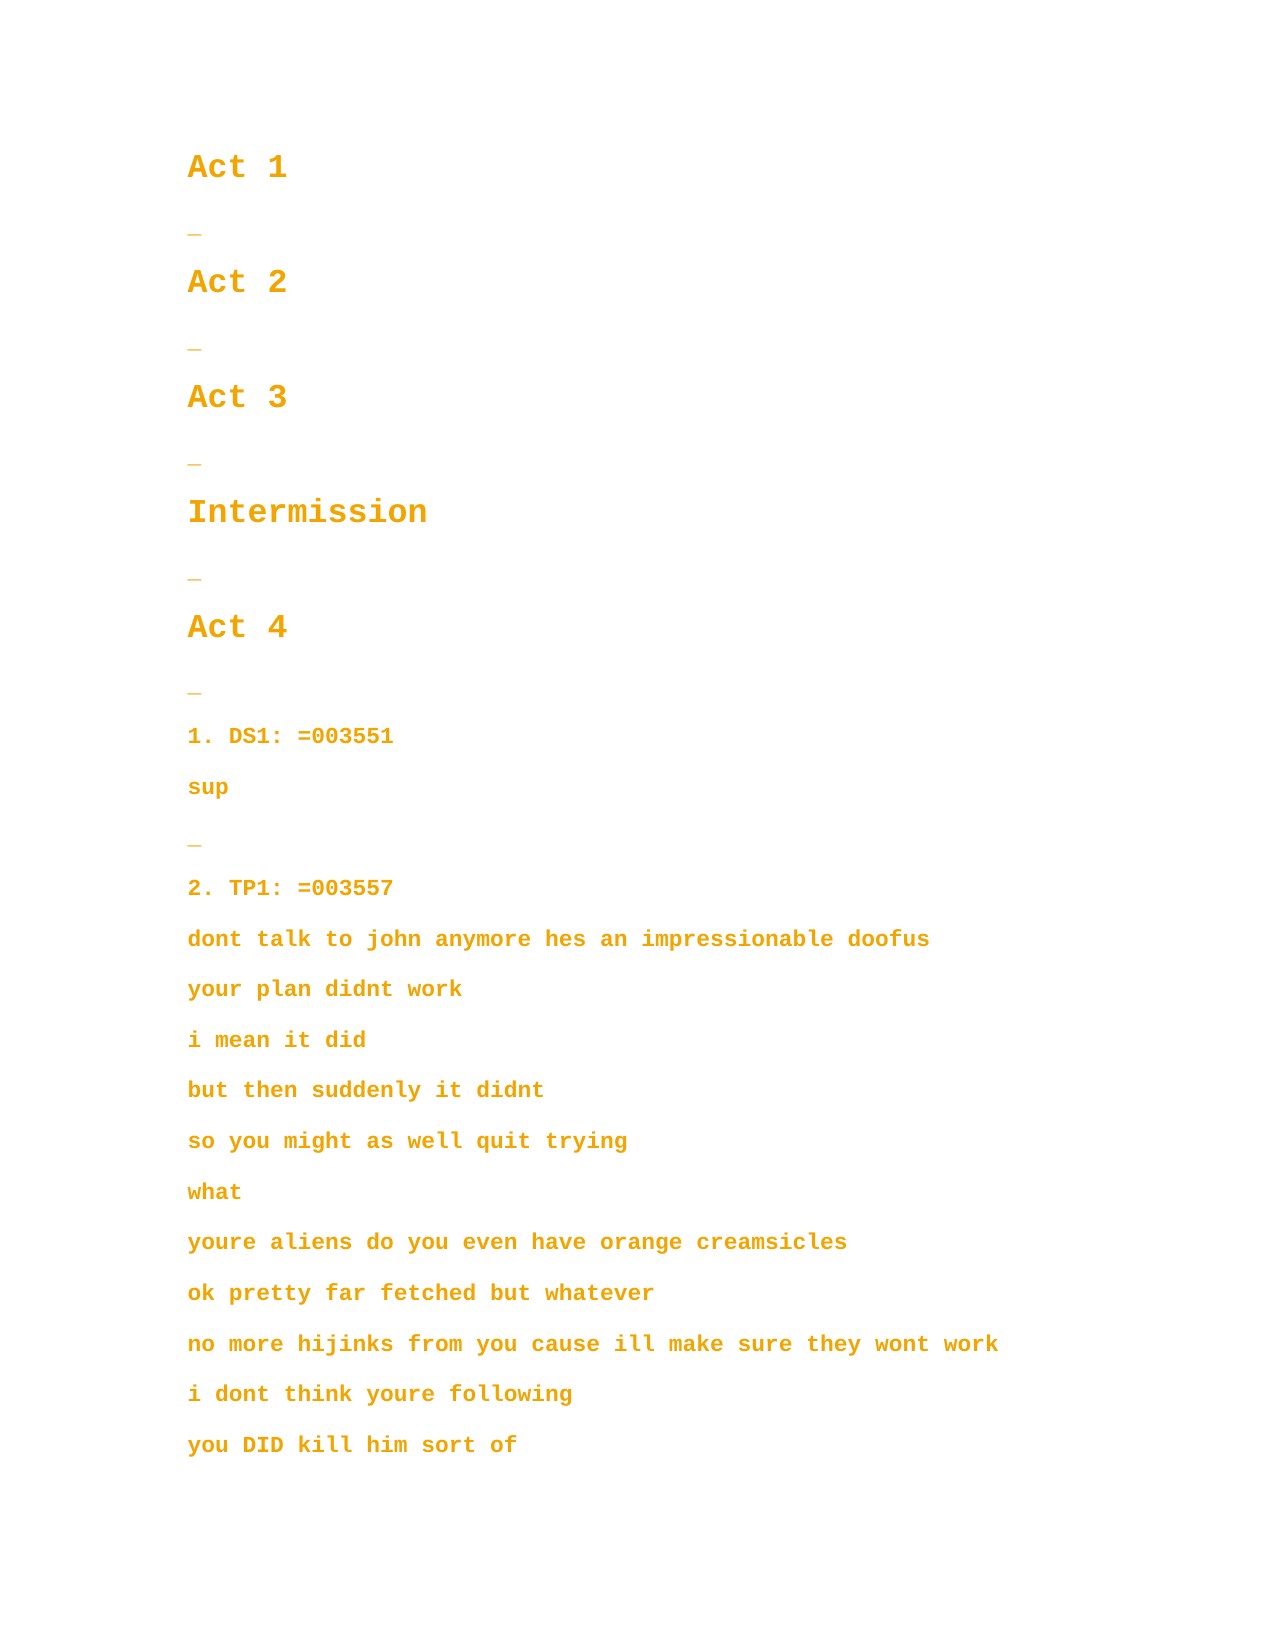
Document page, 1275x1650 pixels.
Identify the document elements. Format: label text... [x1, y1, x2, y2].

text _ [187, 214, 1087, 240]
text _ [187, 329, 1087, 355]
text your plan didnt work [187, 978, 1087, 1003]
text ok pretty far fetched but whatever [187, 1281, 1087, 1307]
text sup [187, 775, 1087, 801]
text Intermission [187, 495, 1087, 532]
text dont talk to john anymore hes an impressionable doofus [187, 927, 1087, 953]
text so you might as well quit trying [187, 1129, 1087, 1155]
text Act 4 [187, 609, 1087, 647]
text youre aliens do you even have orange creamsicles [187, 1231, 1087, 1257]
text _ [187, 444, 1087, 470]
text 2. TP1: =003557 [187, 876, 1087, 902]
text Act 2 [187, 265, 1087, 303]
text you DID kill him sort of [187, 1433, 1087, 1459]
text Act 1 [187, 150, 1087, 188]
text _ [187, 559, 1087, 585]
text but then suddenly it didnt [187, 1079, 1087, 1105]
text i dont think youre following [187, 1383, 1087, 1408]
text what [187, 1180, 1087, 1206]
text _ [187, 674, 1087, 700]
text Act 3 [187, 380, 1087, 418]
text no more hijinks from you cause ill make sure they wont work [187, 1332, 1087, 1358]
text 1. DS1: =003551 [187, 724, 1087, 750]
text _ [187, 826, 1087, 852]
text i mean it did [187, 1028, 1087, 1054]
